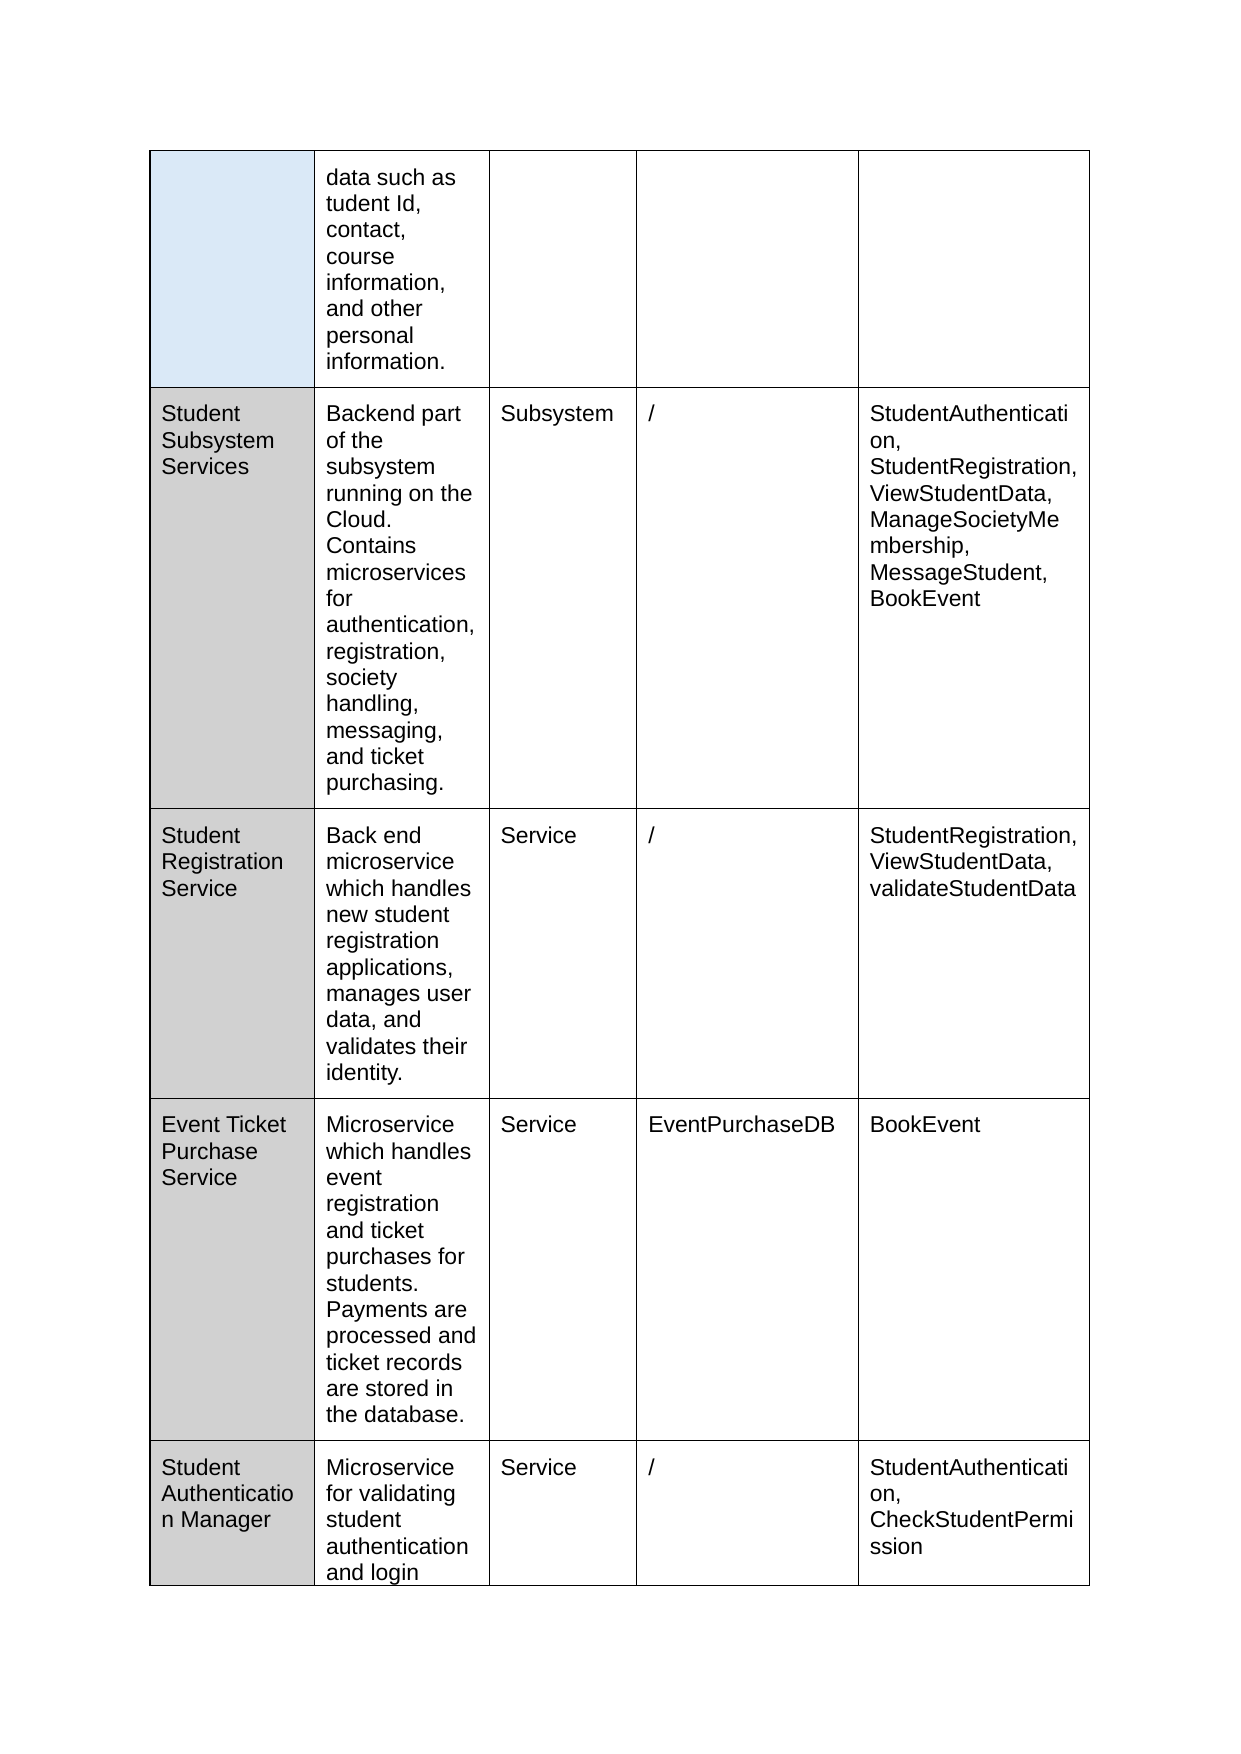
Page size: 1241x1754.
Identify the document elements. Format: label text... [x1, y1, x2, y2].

table_cell [151, 151, 314, 387]
table_cell BookEvent [859, 1099, 1089, 1440]
table_cell / [637, 388, 858, 808]
table_cell Service [490, 1099, 636, 1440]
table_cell Service [490, 809, 636, 1098]
table_cell [859, 151, 1089, 387]
table_cell EventPurchaseDB [637, 1099, 858, 1440]
table_cell / [637, 809, 858, 1098]
table_cell Student Subsystem Services [151, 388, 314, 808]
table_cell Back end microservice which handles new student registration applications, manages user data, and validates their identity. [315, 809, 489, 1098]
table_cell [490, 151, 636, 387]
table_cell data such as tudent Id, contact, course information, and other personal information. [315, 151, 489, 387]
table_cell Student Registration Service [151, 809, 314, 1098]
table_cell StudentAuthentication, CheckStudentPermission [859, 1441, 1089, 1585]
table_cell Event Ticket Purchase Service [151, 1099, 314, 1440]
table_cell Subsystem [490, 388, 636, 808]
table_cell Service [490, 1441, 636, 1585]
table_cell Microservice for validating student authentication and login [315, 1441, 489, 1585]
table_cell / [637, 1441, 858, 1585]
table_cell StudentRegistration, ViewStudentData, validateStudentData [859, 809, 1089, 1098]
table_cell Microservice which handles event registration and ticket purchases for students. Payments are processed and ticket records are stored in the database. [315, 1099, 489, 1440]
table_cell Backend part of the subsystem running on the Cloud. Contains microservices for authentication, registration, society handling, messaging, and ticket purchasing. [315, 388, 489, 808]
table_cell Student Authentication Manager [151, 1441, 314, 1585]
table_cell [637, 151, 858, 387]
table_cell StudentAuthentication, StudentRegistration, ViewStudentData, ManageSocietyMembership, MessageStudent, BookEvent [859, 388, 1089, 808]
